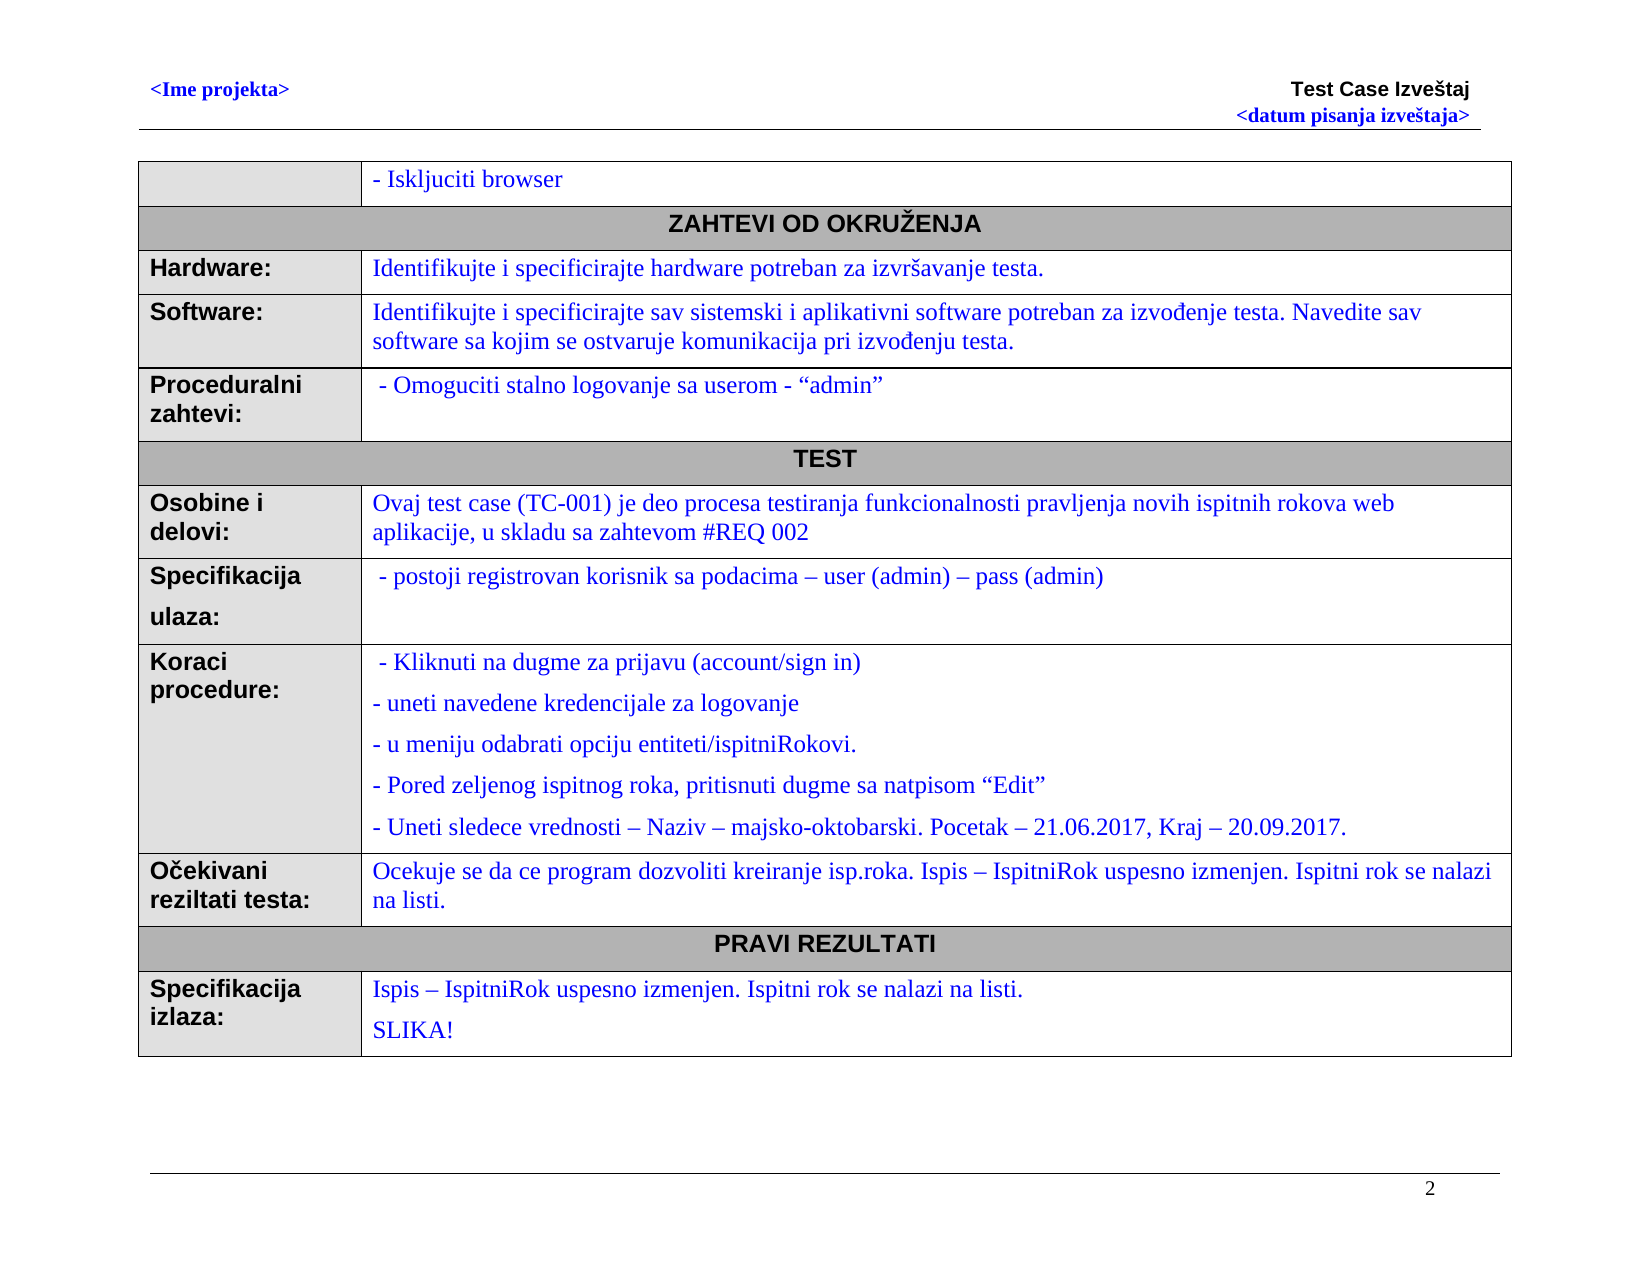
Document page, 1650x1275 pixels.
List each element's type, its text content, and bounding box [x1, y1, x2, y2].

table_cell Ovaj test case (TC-001) je deo procesa testiranja funkcionalnosti pravljenja novih ispitnih rokova web aplikacije, u skladu sa zahtevom #REQ 002 [362, 486, 1511, 558]
table_cell Software: [139, 295, 361, 367]
table_cell Koraci procedure: [139, 645, 361, 853]
table_cell Ispis – IspitniRok uspesno izmenjen. Ispitni rok se nalazi na listi. SLIKA! [362, 972, 1511, 1056]
table_cell Osobine i delovi: [139, 486, 361, 558]
table_cell Proceduralni zahtevi: [139, 369, 361, 441]
table_cell [139, 162, 361, 206]
table_cell Specifikacija izlaza: [139, 972, 361, 1056]
table_cell Očekivani reziltati testa: [139, 854, 361, 926]
table_cell - Omoguciti stalno logovanje sa userom - “admin” [362, 369, 1511, 441]
table_cell - Iskljuciti browser [362, 162, 1511, 206]
table_cell - Kliknuti na dugme za prijavu (account/sign in) - uneti navedene kredencijale za logovanje - u meniju odabrati opciju entiteti/ispitniRokovi. - Pored zeljenog ispitnog roka, pritisnuti dugme sa natpisom “Edit” - Uneti sledece vrednosti – Naziv – majsko-oktobarski. Pocetak – 21.06.2017, Kraj – 20.09.2017. [362, 645, 1511, 853]
table_cell Specifikacija ulaza: [139, 559, 361, 644]
table_cell ZAHTEVI OD OKRUŽENJA [139, 207, 1511, 250]
table_cell - postoji registrovan korisnik sa podacima – user (admin) – pass (admin) [362, 559, 1511, 644]
table_cell TEST [139, 442, 1511, 485]
table_cell Hardware: [139, 251, 361, 294]
table_cell PRAVI REZULTATI [139, 927, 1511, 971]
table_cell Identifikujte i specificirajte sav sistemski i aplikativni software potreban za izvođenje testa. Navedite sav software sa kojim se ostvaruje komunikacija pri izvođenju testa. [362, 295, 1511, 367]
table_cell Identifikujte i specificirajte hardware potreban za izvršavanje testa. [362, 251, 1511, 294]
table_cell Ocekuje se da ce program dozvoliti kreiranje isp.roka. Ispis – IspitniRok uspesno izmenjen. Ispitni rok se nalazi na listi. [362, 854, 1511, 926]
